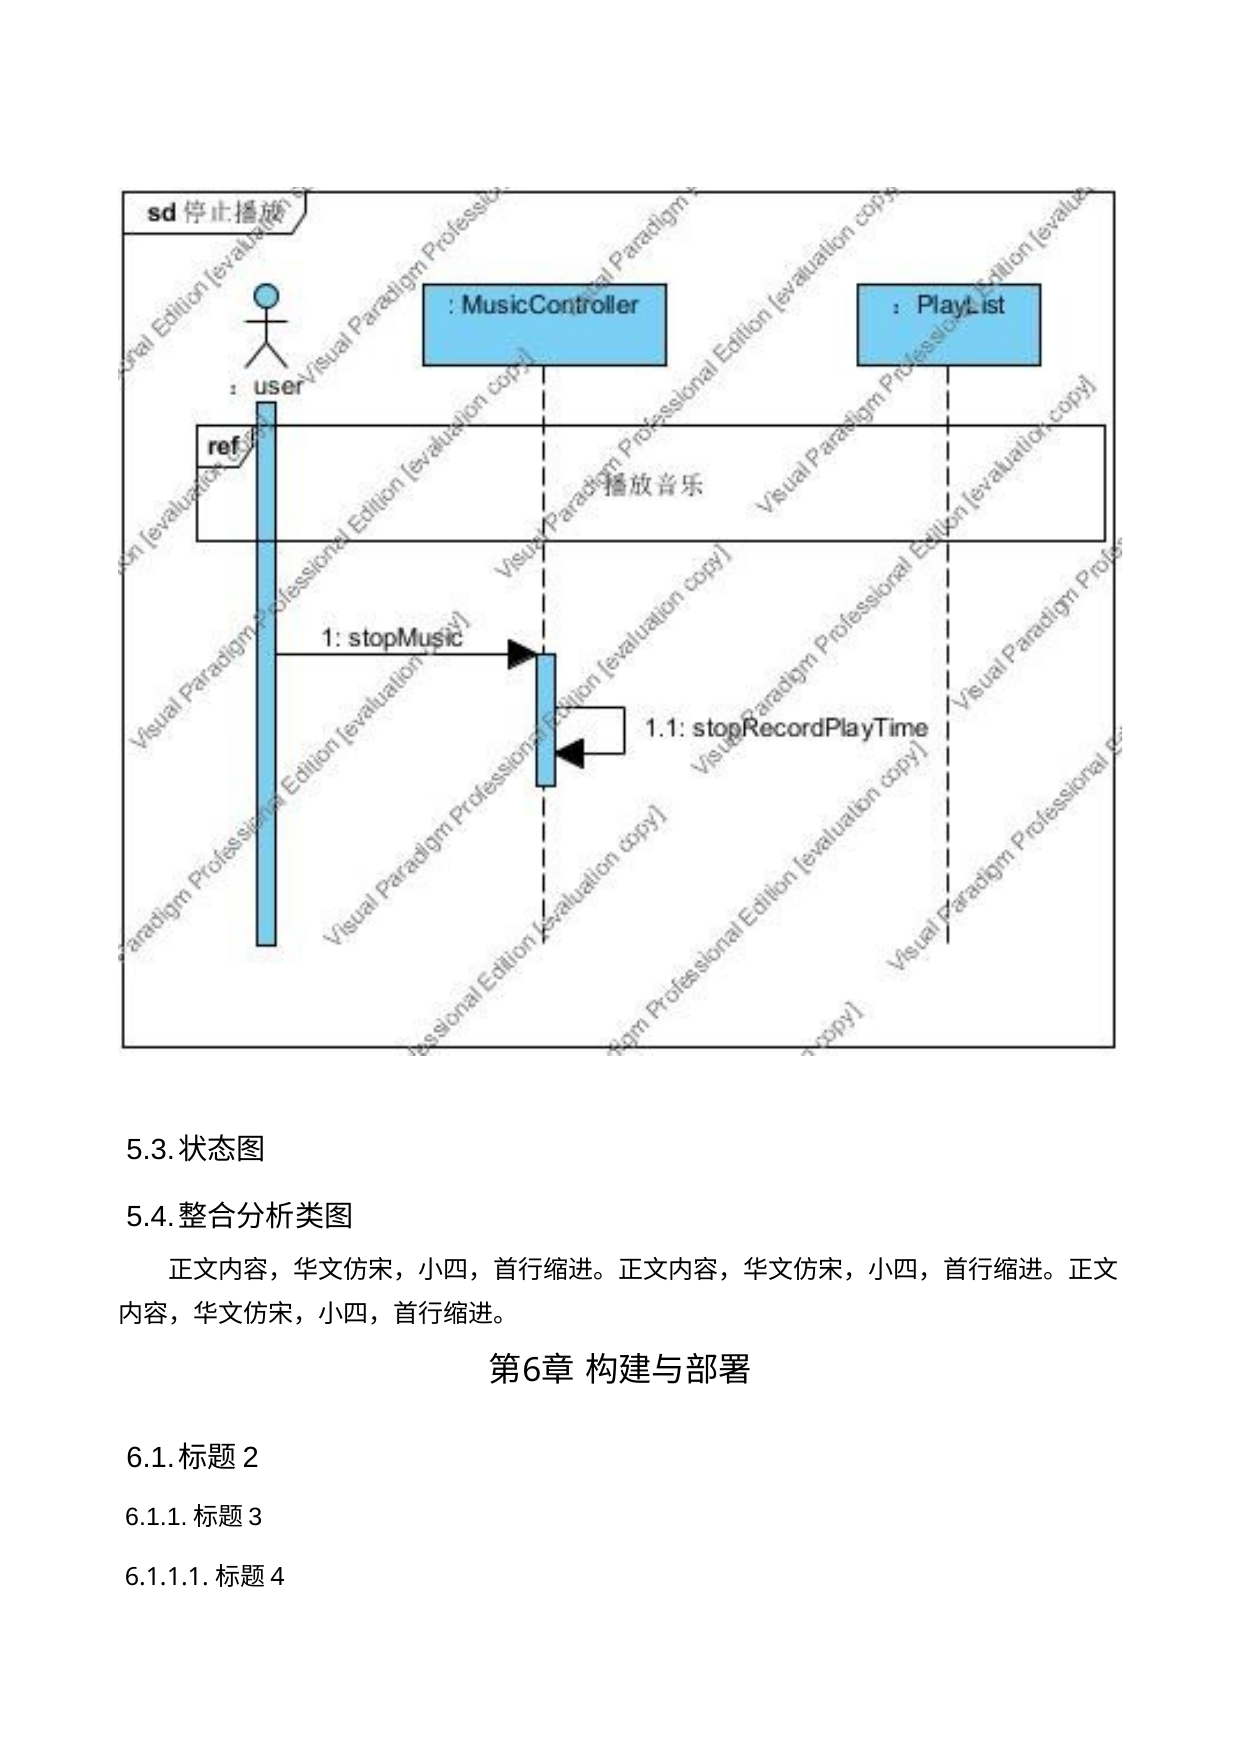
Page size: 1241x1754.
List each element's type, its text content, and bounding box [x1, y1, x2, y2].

subtitle 标题4 [118, 1556, 1122, 1592]
picture [118, 187, 1123, 1056]
text 正文内容，华文仿宋，小四，首行缩进。正文内容，华文仿宋，小四，首行缩进。正文内容，华文仿宋，小四，首行缩进。 [118, 1250, 1122, 1329]
subtitle 状态图 [118, 1126, 1122, 1168]
subtitle 整合分析类图 [118, 1193, 1122, 1235]
subtitle 标题2 [118, 1434, 1122, 1476]
subtitle 构建与部署 [118, 1343, 1122, 1392]
subtitle 标题3 [118, 1496, 1122, 1532]
